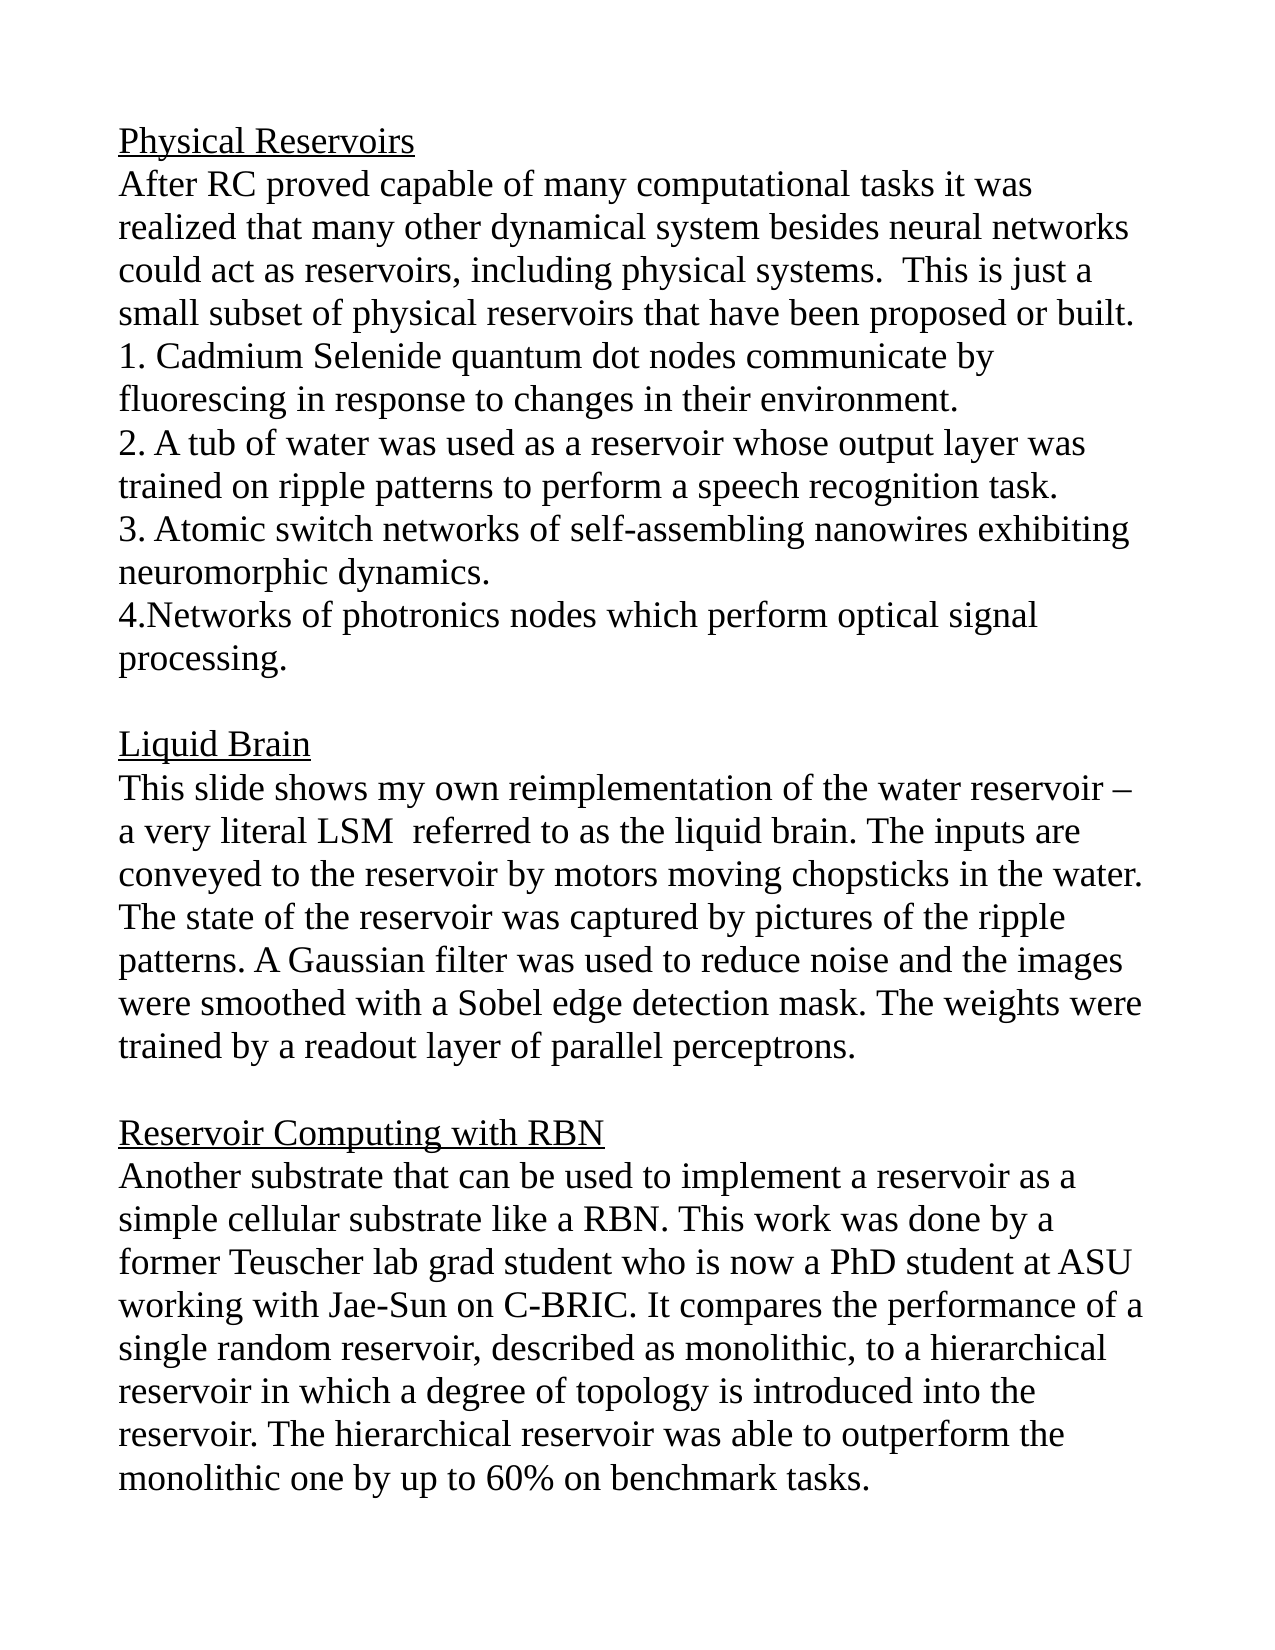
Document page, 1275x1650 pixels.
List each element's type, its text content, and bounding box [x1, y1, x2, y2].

text This slide shows my own reimplementation of the water reservoir – a very literal LSM referred to as the liquid brain. The inputs are conveyed to the reservoir by motors moving chopsticks in the water. The state of the reservoir was captured by pictures of the ripple patterns. A Gaussian filter was used to reduce noise and the images were smoothed with a Sobel edge detection mask. The weights were trained by a readout layer of parallel perceptrons. [118, 765, 1157, 1067]
text Physical Reservoirs [118, 118, 1157, 161]
text Liquid Brain [118, 722, 1157, 765]
text 1. Cadmium Selenide quantum dot nodes communicate by fluorescing in response to changes in their environment. [118, 334, 1157, 420]
text 3. Atomic switch networks of self-assembling nanowires exhibiting neuromorphic dynamics. [118, 506, 1157, 592]
text After RC proved capable of many computational tasks it was realized that many other dynamical system besides neural networks could act as reservoirs, including physical systems. This is just a small subset of physical reservoirs that have been proposed or built. [118, 161, 1157, 334]
text Another substrate that can be used to implement a reservoir as a simple cellular substrate like a RBN. This work was done by a former Teuscher lab grad student who is now a PhD student at ASU working with Jae-Sun on C-BRIC. It compares the performance of a single random reservoir, described as monolithic, to a hierarchical reservoir in which a degree of topology is introduced into the reservoir. The hierarchical reservoir was able to outperform the monolithic one by up to 60% on benchmark tasks. [118, 1153, 1157, 1498]
text 4.Networks of photronics nodes which perform optical signal processing. [118, 592, 1157, 679]
text Reservoir Computing with RBN [118, 1110, 1157, 1153]
text 2. A tub of water was used as a reservoir whose output layer was trained on ripple patterns to perform a speech recognition task. [118, 420, 1157, 506]
